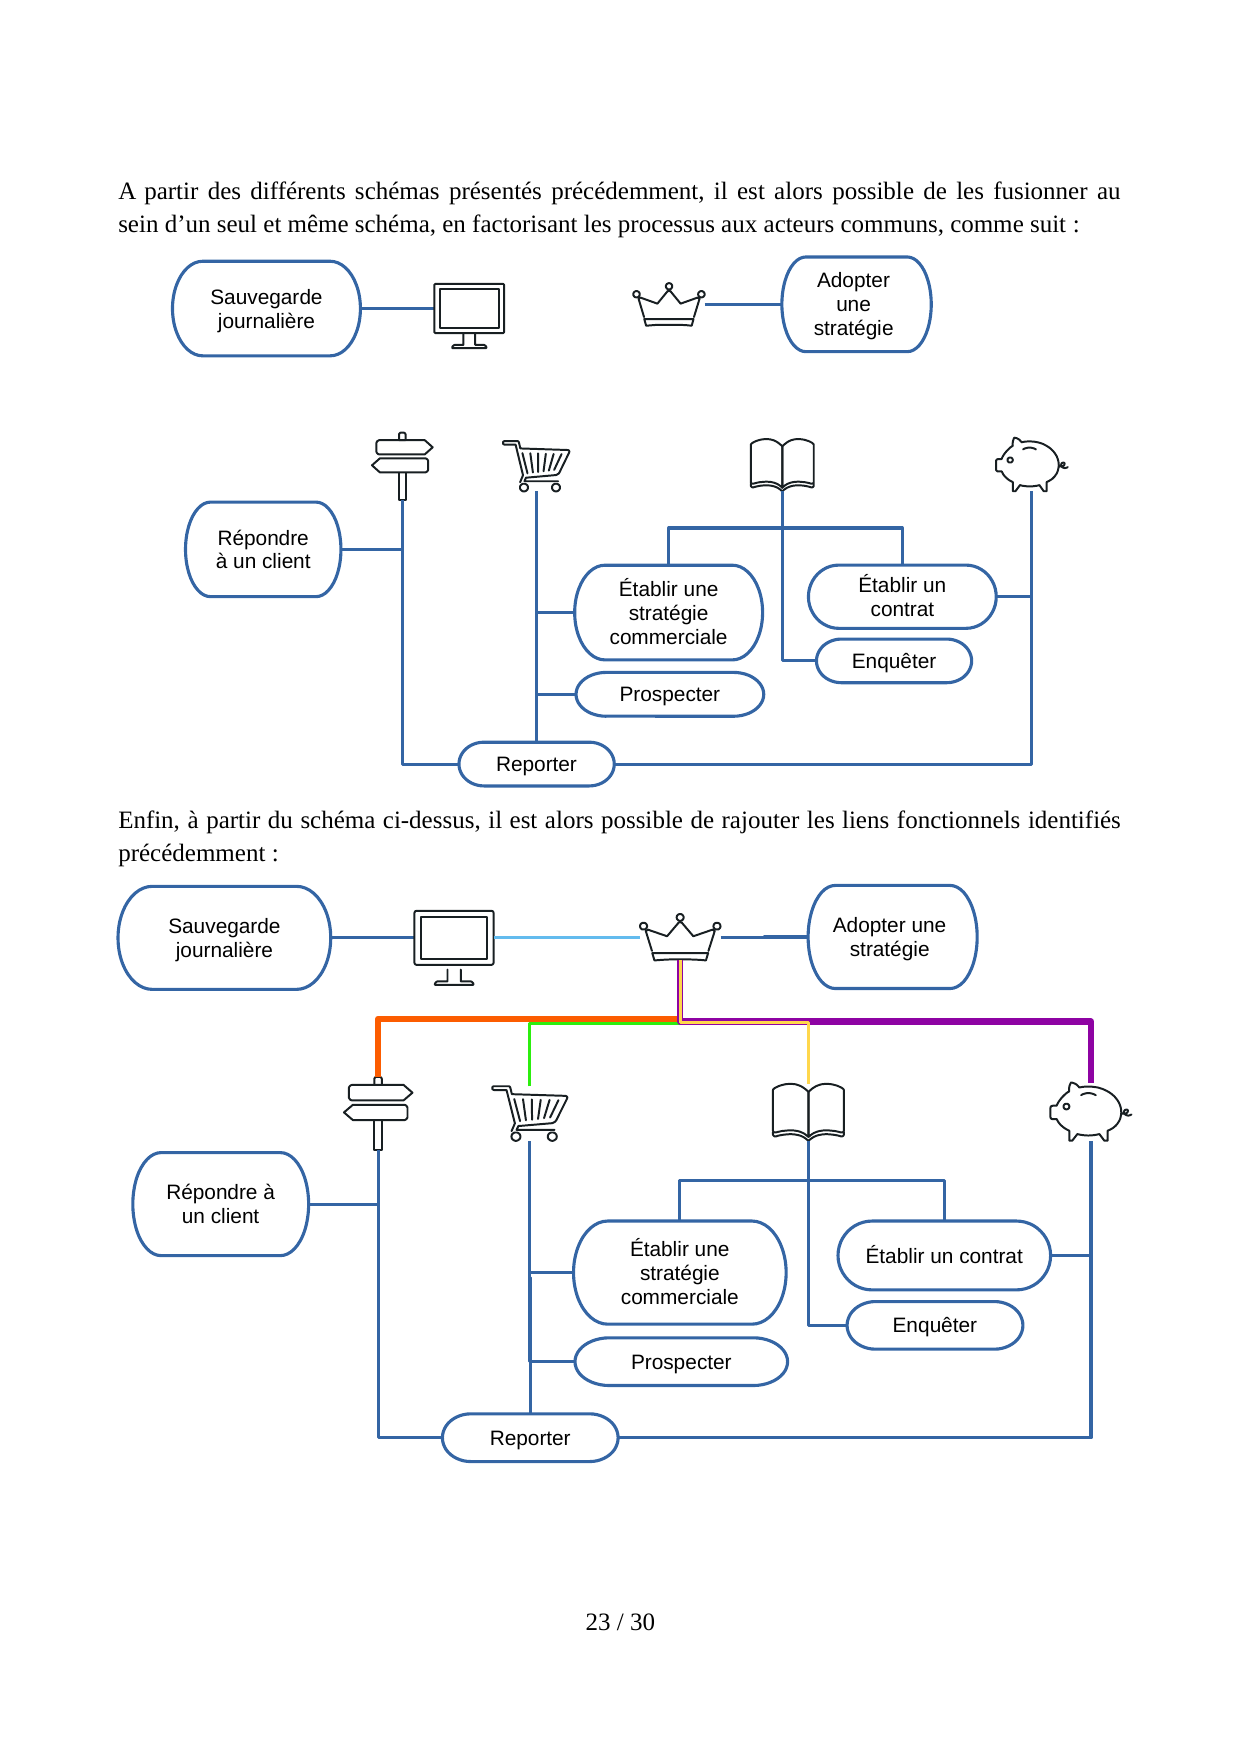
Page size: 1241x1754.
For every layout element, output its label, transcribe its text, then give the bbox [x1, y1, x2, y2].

text Enfin, à partir du schéma ci-dessus, il est alors possible de rajouter les liens fonctionnels identifiés précédemment : [118, 805, 1122, 867]
text A partir des différents schémas présentés précédemment, il est alors possible de les fusionner au sein d’un seul et même schéma, en factorisant les processus aux acteurs communs, comme suit : [118, 176, 1122, 238]
